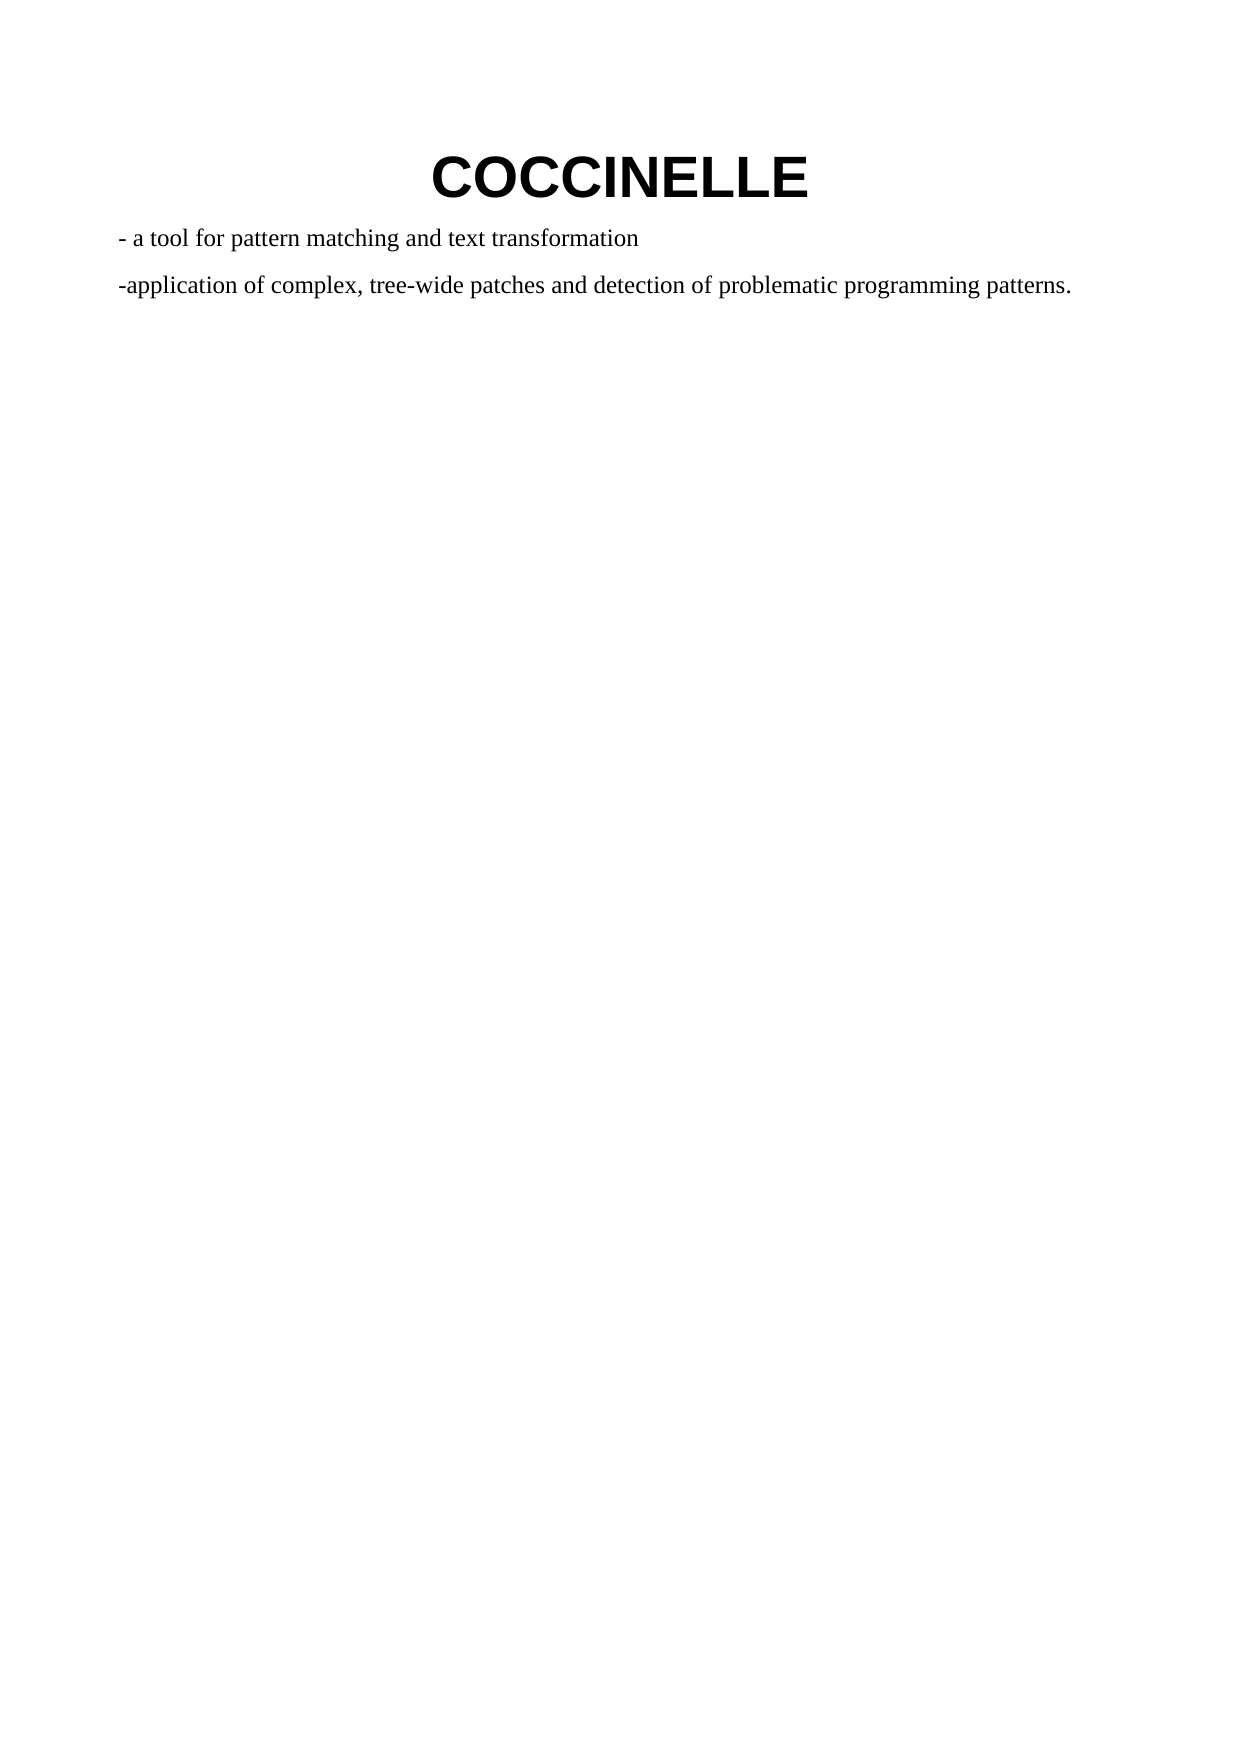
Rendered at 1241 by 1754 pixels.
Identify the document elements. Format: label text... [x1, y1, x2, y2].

title COCCINELLE [118, 143, 1122, 210]
text - a tool for pattern matching and text transformation [118, 223, 1122, 251]
text -application of complex, tree-wide patches and detection of problematic programming patterns. [118, 270, 1122, 299]
